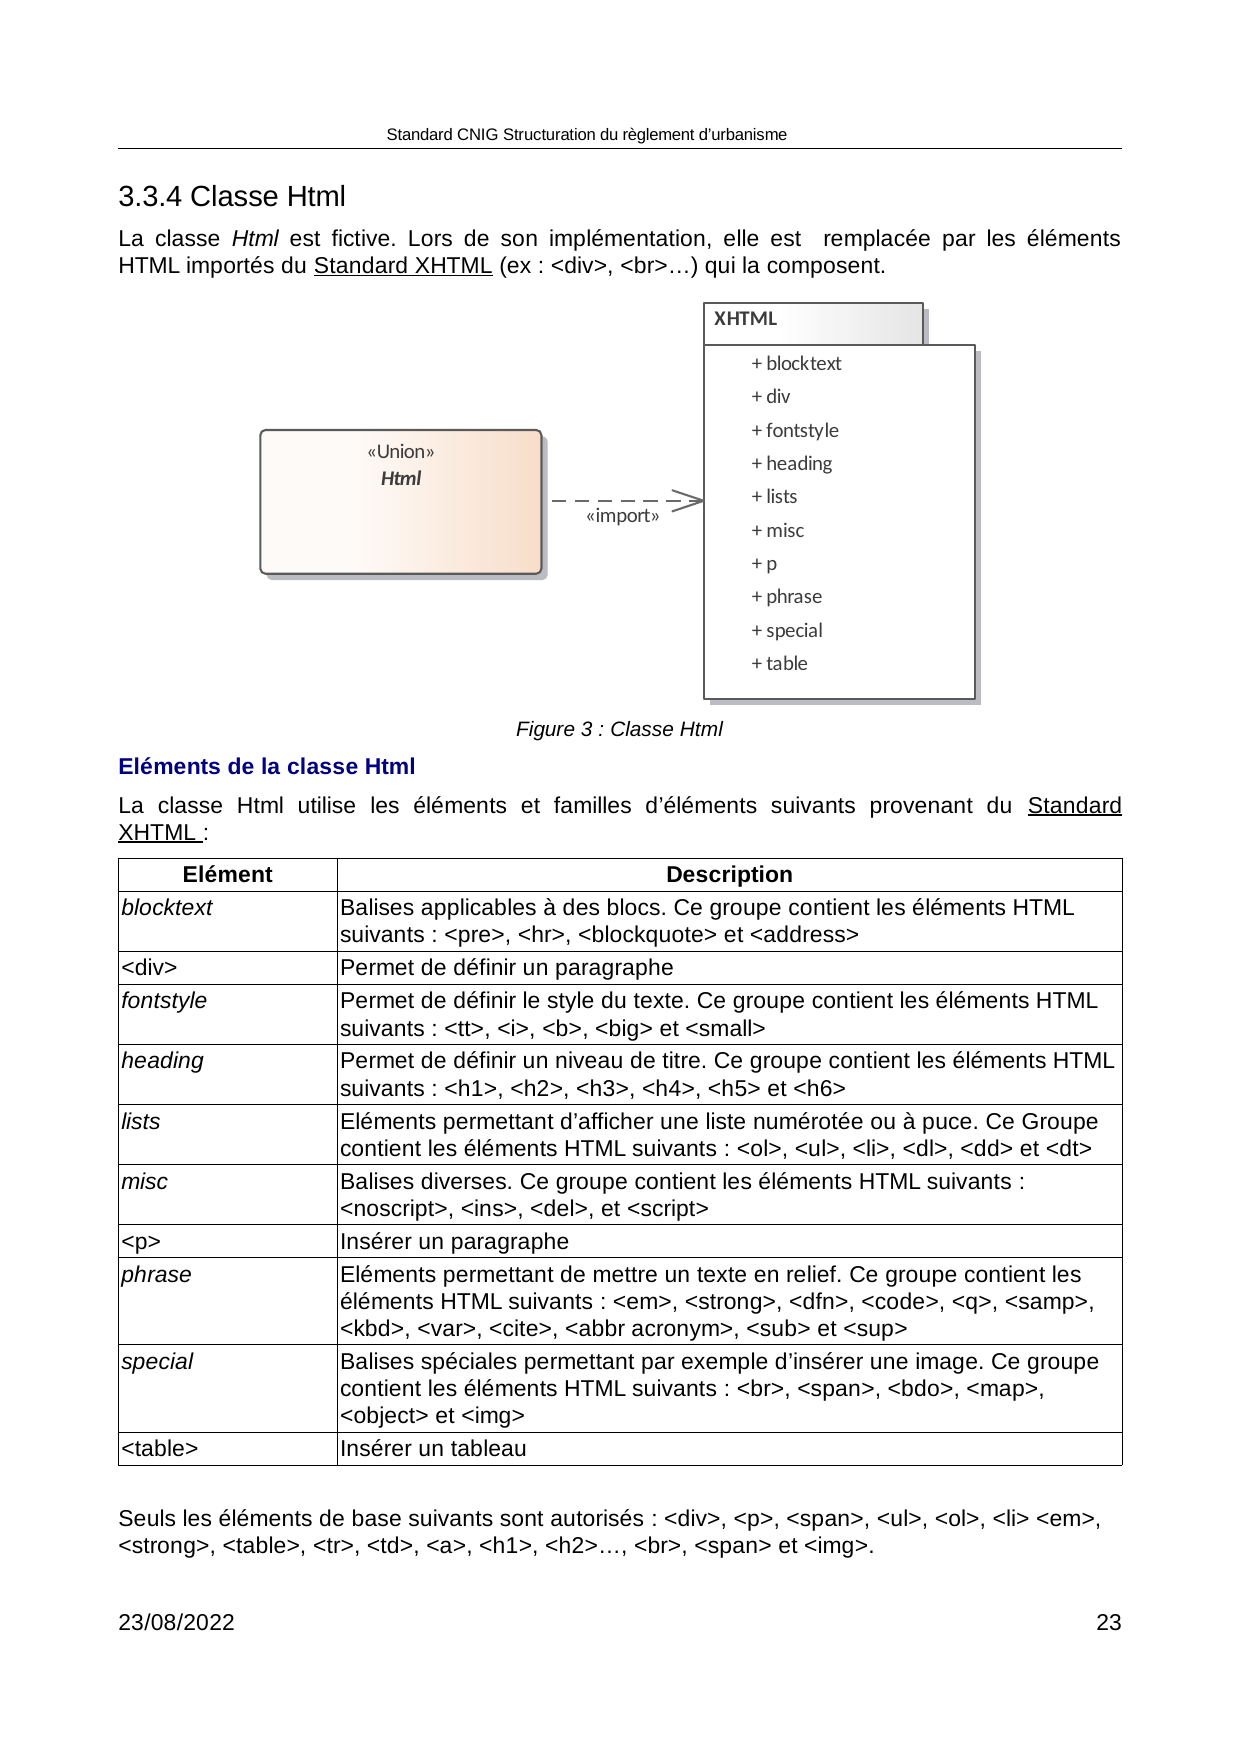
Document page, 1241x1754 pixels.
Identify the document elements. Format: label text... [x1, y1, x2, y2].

table_cell lists [119, 1105, 337, 1164]
text La classe Html est fictive. Lors de son implémentation, elle est remplacée par les éléments HTML importés du Standard XHTML (ex : <div>, <br>…) qui la composent. [118, 224, 1122, 279]
table_cell Balises spéciales permettant par exemple d’insérer une image. Ce groupe contient les éléments HTML suivants : <br>, <span>, <bdo>, <map>, <object> et <img> [338, 1345, 1122, 1432]
table_cell Eléments permettant de mettre un texte en relief. Ce groupe contient les éléments HTML suivants : <em>, <strong>, <dfn>, <code>, <q>, <samp>, <kbd>, <var>, <cite>, <abbr acronym>, <sub> et <sup> [338, 1258, 1122, 1344]
table_cell fontstyle [119, 985, 337, 1044]
table_cell Insérer un tableau [338, 1433, 1122, 1464]
text La classe Html utilise les éléments et familles d’éléments suivants provenant du Standard XHTML : [118, 791, 1122, 845]
table_header Elément [119, 859, 337, 891]
table_cell Permet de définir le style du texte. Ce groupe contient les éléments HTML suivants : <tt>, <i>, <b>, <big> et <small> [338, 985, 1122, 1044]
table_cell Permet de définir un niveau de titre. Ce groupe contient les éléments HTML suivants : <h1>, <h2>, <h3>, <h4>, <h5> et <h6> [338, 1045, 1122, 1104]
subtitle Eléments de la classe Html [118, 309, 1122, 779]
subtitle [241, 291, 999, 304]
table_cell Balises diverses. Ce groupe contient les éléments HTML suivants : <noscript>, <ins>, <del>, et <script> [338, 1165, 1122, 1224]
table_cell heading [119, 1045, 337, 1104]
table_cell special [119, 1345, 337, 1432]
subtitle 3.3.4 Classe Html [118, 178, 1122, 212]
text Figure 3 : Classe Html [241, 304, 999, 742]
table_cell <p> [119, 1225, 337, 1257]
text Seuls les éléments de base suivants sont autorisés : <div>, <p>, <span>, <ul>, <ol>, <li> <em>, <strong>, <table>, <tr>, <td>, <a>, <h1>, <h2>…, <br>, <span> et <img>. [118, 1504, 1122, 1558]
table_cell Insérer un paragraphe [338, 1225, 1122, 1257]
table_header Description [338, 859, 1122, 891]
table_cell <div> [119, 952, 337, 984]
table_cell phrase [119, 1258, 337, 1344]
table_cell Eléments permettant d’afficher une liste numérotée ou à puce. Ce Groupe contient les éléments HTML suivants : <ol>, <ul>, <li>, <dl>, <dd> et <dt> [338, 1105, 1122, 1164]
table_cell misc [119, 1165, 337, 1224]
table_cell Permet de définir un paragraphe [338, 952, 1122, 984]
table_cell blocktext [119, 892, 337, 951]
table_cell <table> [119, 1433, 337, 1464]
table_cell Balises applicables à des blocs. Ce groupe contient les éléments HTML suivants : <pre>, <hr>, <blockquote> et <address> [338, 892, 1122, 951]
